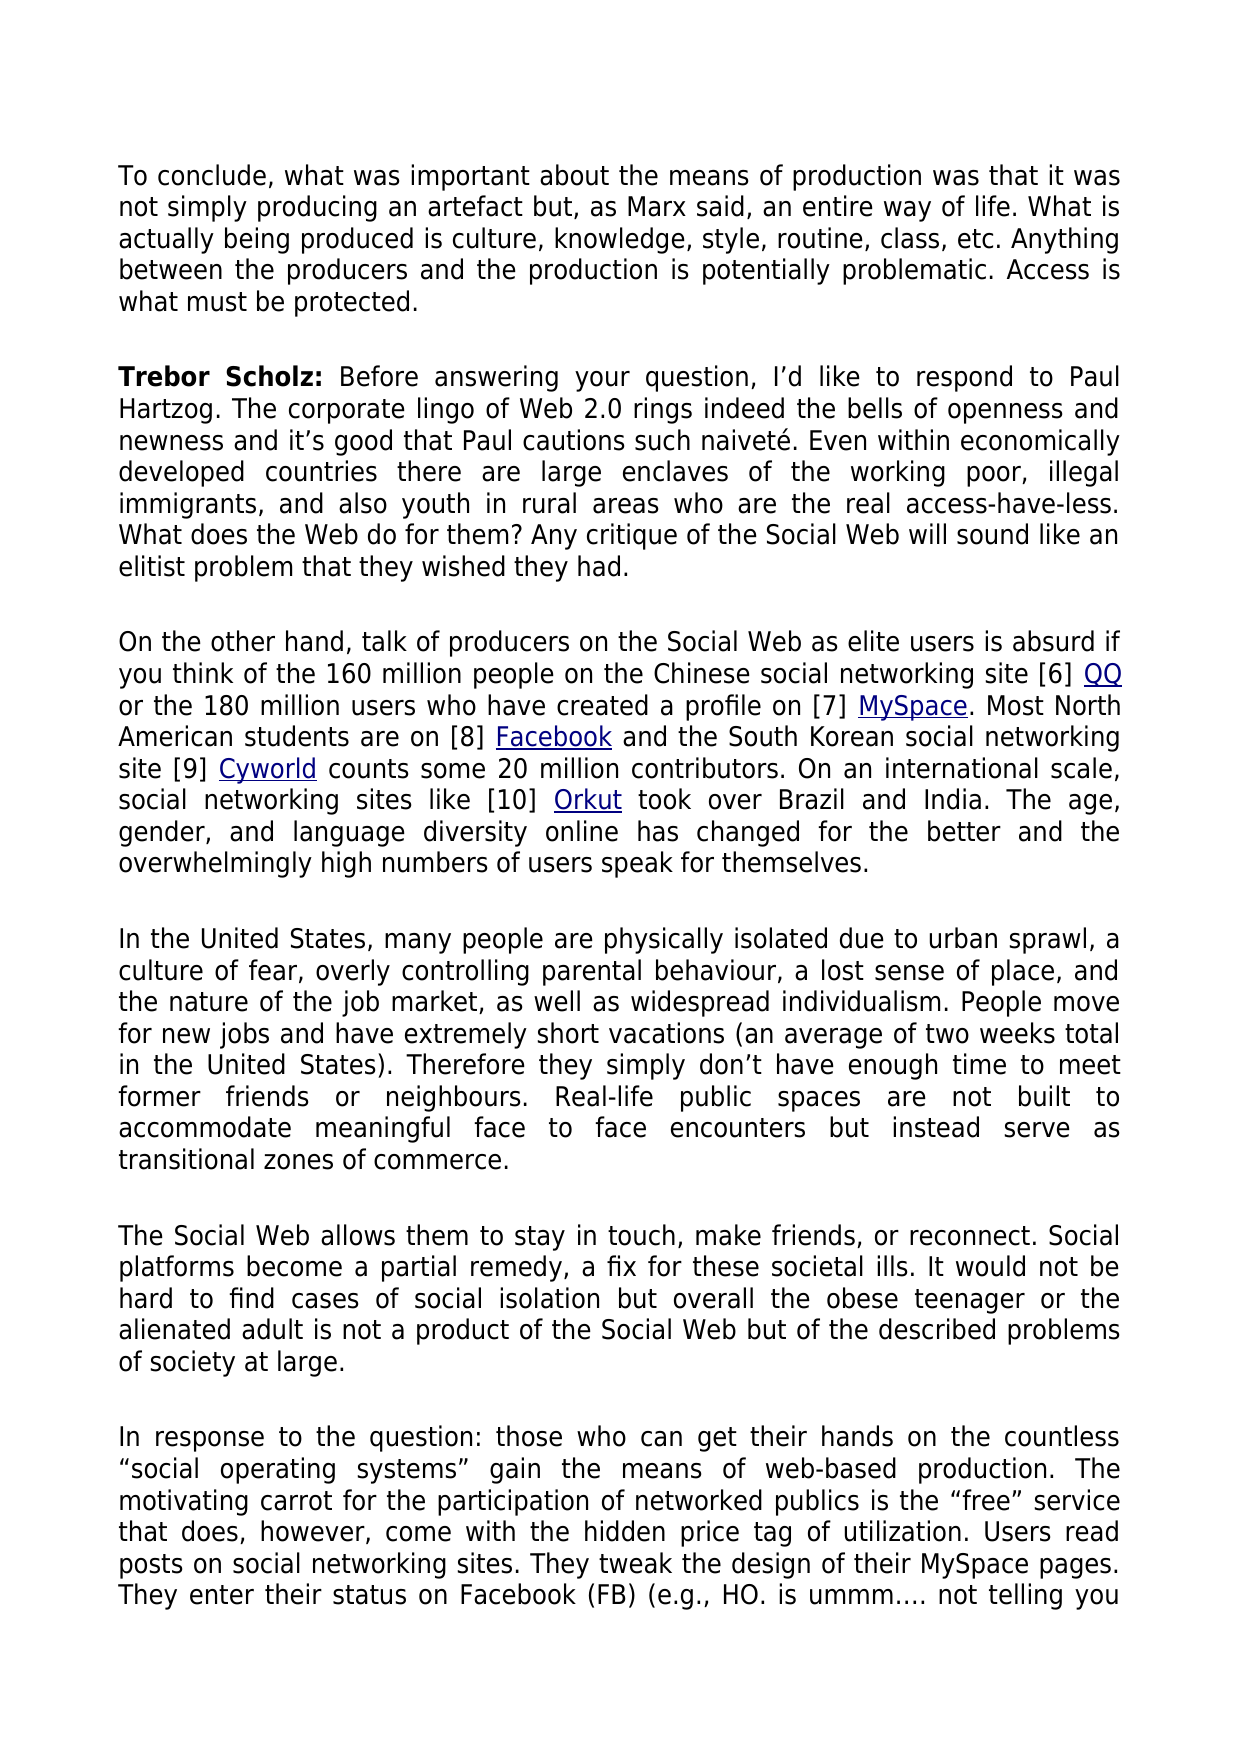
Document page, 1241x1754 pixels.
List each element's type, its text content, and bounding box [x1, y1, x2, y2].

text In the United States, many people are physically isolated due to urban sprawl, a culture of fear, overly controlling parental behaviour, a lost sense of place, and the nature of the job market, as well as widespread individualism. People move for new jobs and have extremely short vacations (an average of two weeks total in the United States). Therefore they simply don’t have enough time to meet former friends or neighbours. Real-life public spaces are not built to accommodate meaningful face to face encounters but instead serve as transitional zones of commerce. [118, 892, 1122, 1176]
text To conclude, what was important about the means of production was that it was not simply producing an artefact but, as Marx said, an entire way of life. What is actually being produced is culture, knowledge, style, routine, class, etc. Anything between the producers and the production is potentially problematic. Access is what must be protected. [118, 160, 1122, 318]
text On the other hand, talk of producers on the Social Web as elite users is absurd if you think of the 160 million people on the Chinese social networking site [6] QQ or the 180 million users who have created a profile on [7] MySpace. Most North American students are on [8] Facebook and the South Korean social networking site [9] Cyworld counts some 20 million contributors. On an international scale, social networking sites like [10] Orkut took over Brazil and India. The age, gender, and language diversity online has changed for the better and the overwhelmingly high numbers of users speak for themselves. [118, 595, 1122, 879]
text Trebor Scholz: Before answering your question, I’d like to respond to Paul Hartzog. The corporate lingo of Web 2.0 rings indeed the bells of openness and newness and it’s good that Paul cautions such naiveté. Even within economically developed countries there are large enclaves of the working poor, illegal immigrants, and also youth in rural areas who are the real access-have-less. What does the Web do for them? Any critique of the Social Web will sound like an elitist problem that they wished they had. [118, 330, 1122, 583]
text In response to the question: those who can get their hands on the countless “social operating systems” gain the means of web-based production. The motivating carrot for the participation of networked publics is the “free” service that does, however, come with the hidden price tag of utilization. Users read posts on social networking sites. They tweak the design of their MySpace pages. They enter their status on Facebook (FB) (e.g., ΗO. is ummm…. not telling you [118, 1390, 1122, 1611]
text The Social Web allows them to stay in touch, make friends, or reconnect. Social platforms become a partial remedy, a fix for these societal ills. It would not be hard to find cases of social isolation but overall the obese teenager or the alienated adult is not a product of the Social Web but of the described problems of society at large. [118, 1188, 1122, 1378]
